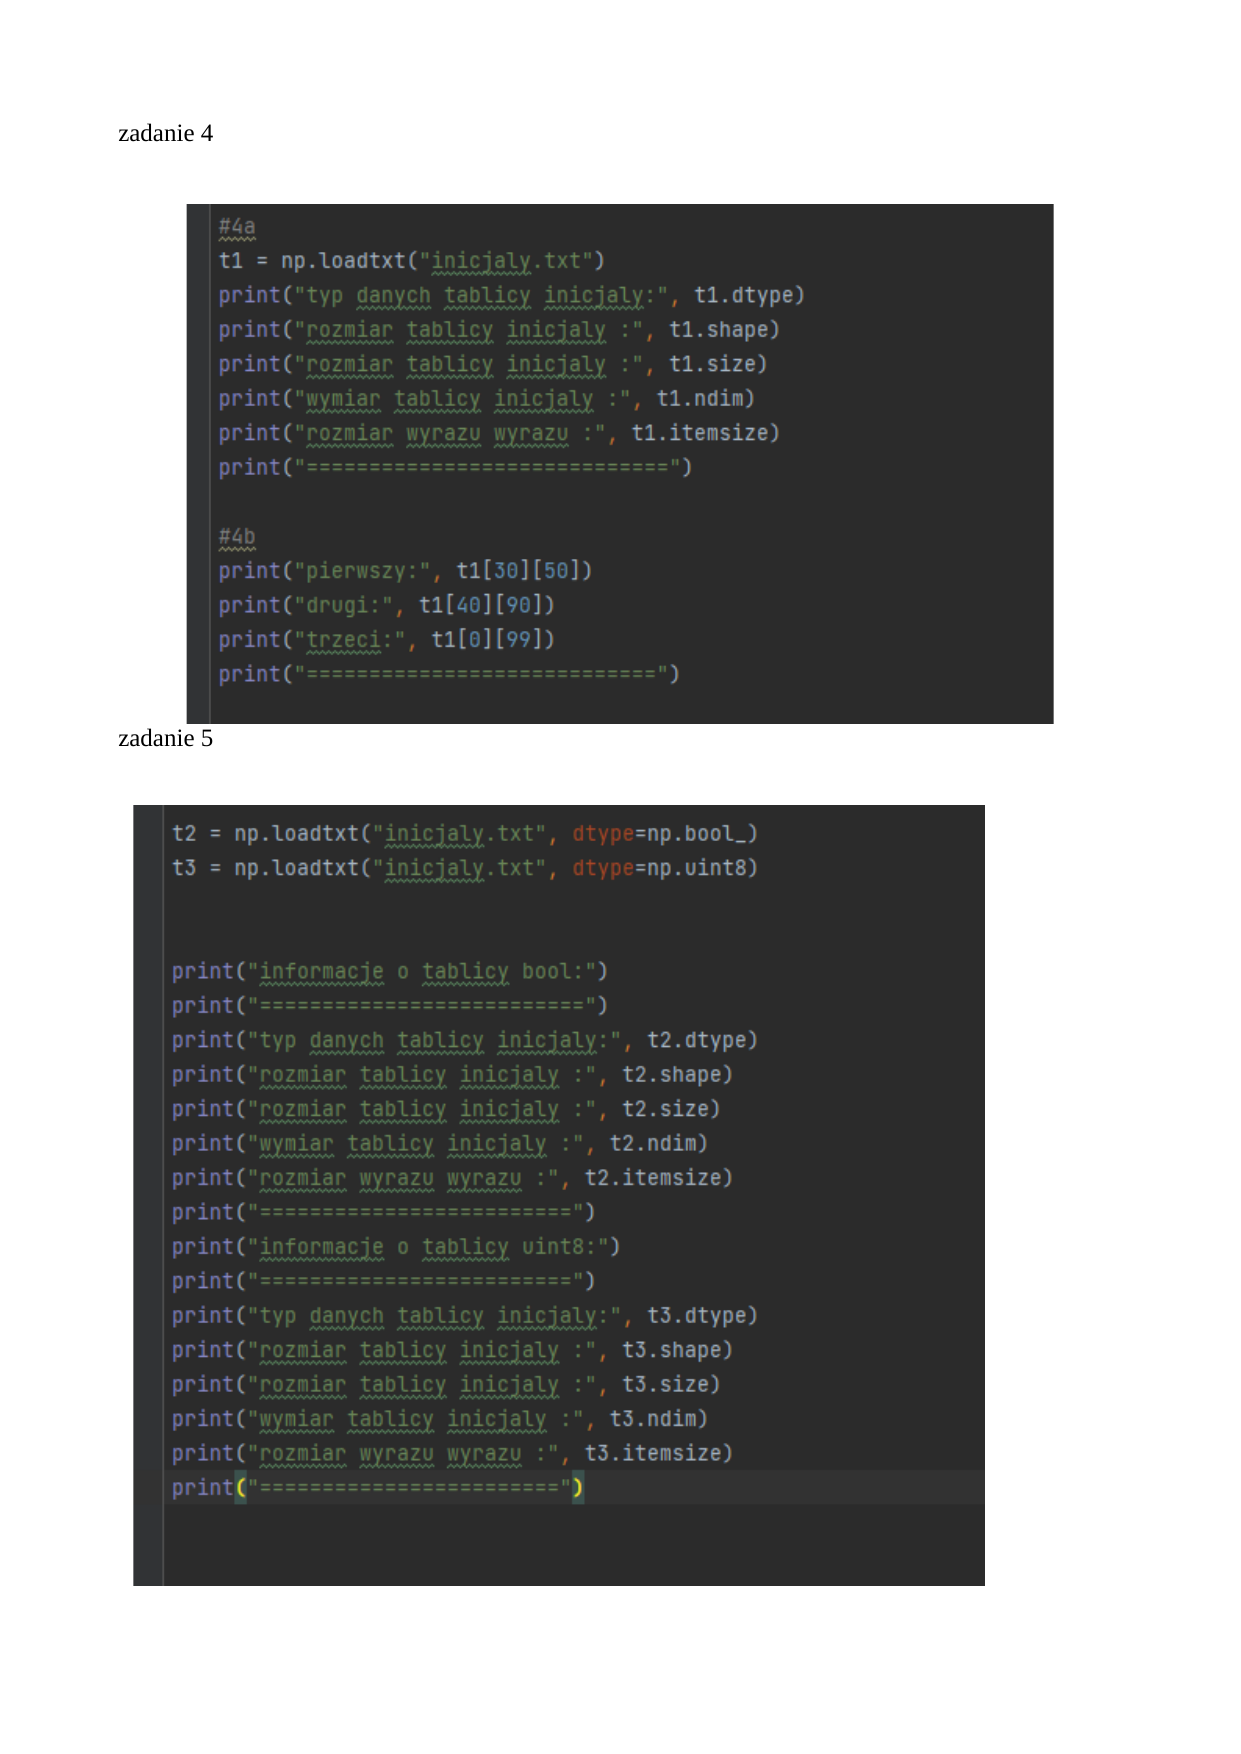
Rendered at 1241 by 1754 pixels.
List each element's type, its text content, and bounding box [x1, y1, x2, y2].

picture [186, 204, 1054, 724]
picture [133, 805, 985, 1586]
text zadanie 4 [118, 118, 1122, 147]
text zadanie 5 [118, 204, 1122, 752]
